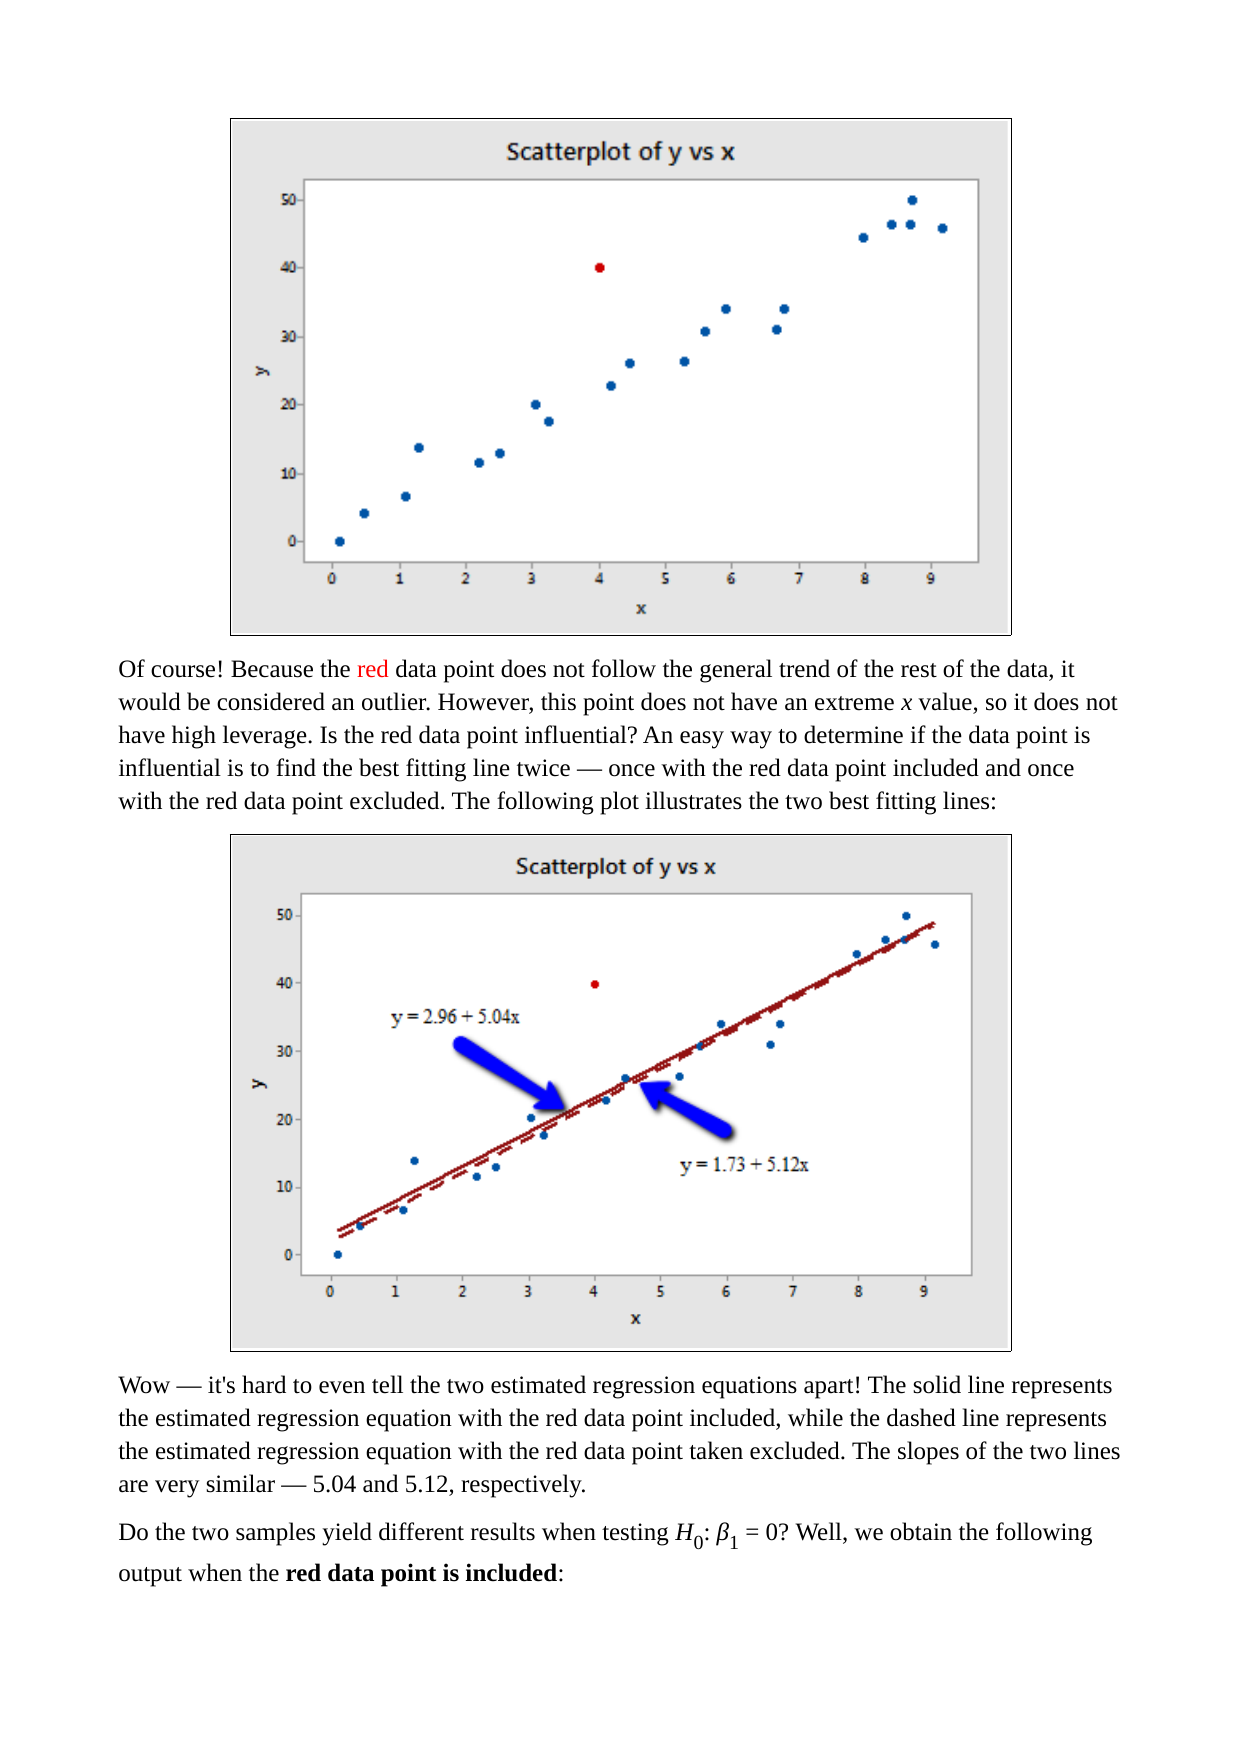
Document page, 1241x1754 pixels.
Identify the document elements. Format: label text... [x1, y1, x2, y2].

text Of course! Because the red data point does not follow the general trend of the rest of the data, it would be considered an outlier. However, this point does not have an extreme x value, so it does not have high leverage. Is the red data point influential? An easy way to determine if the data point is influential is to find the best fitting line twice — once with the red data point included and once with the red data point excluded. The following plot illustrates the two best fitting lines: [118, 654, 1122, 815]
picture [232, 121, 1008, 633]
text Do the two samples yield different results when testing H0: β1 = 0? Well, we obtain the following output when the red data point is included: [118, 1517, 1122, 1587]
text Wow — it's hard to even tell the two estimated regression equations apart! The solid line represents the estimated regression equation with the red data point included, while the dashed line represents the estimated regression equation with the red data point taken excluded. The slopes of the two lines are very similar — 5.04 and 5.12, respectively. [118, 1370, 1122, 1498]
picture [232, 836, 1008, 1348]
